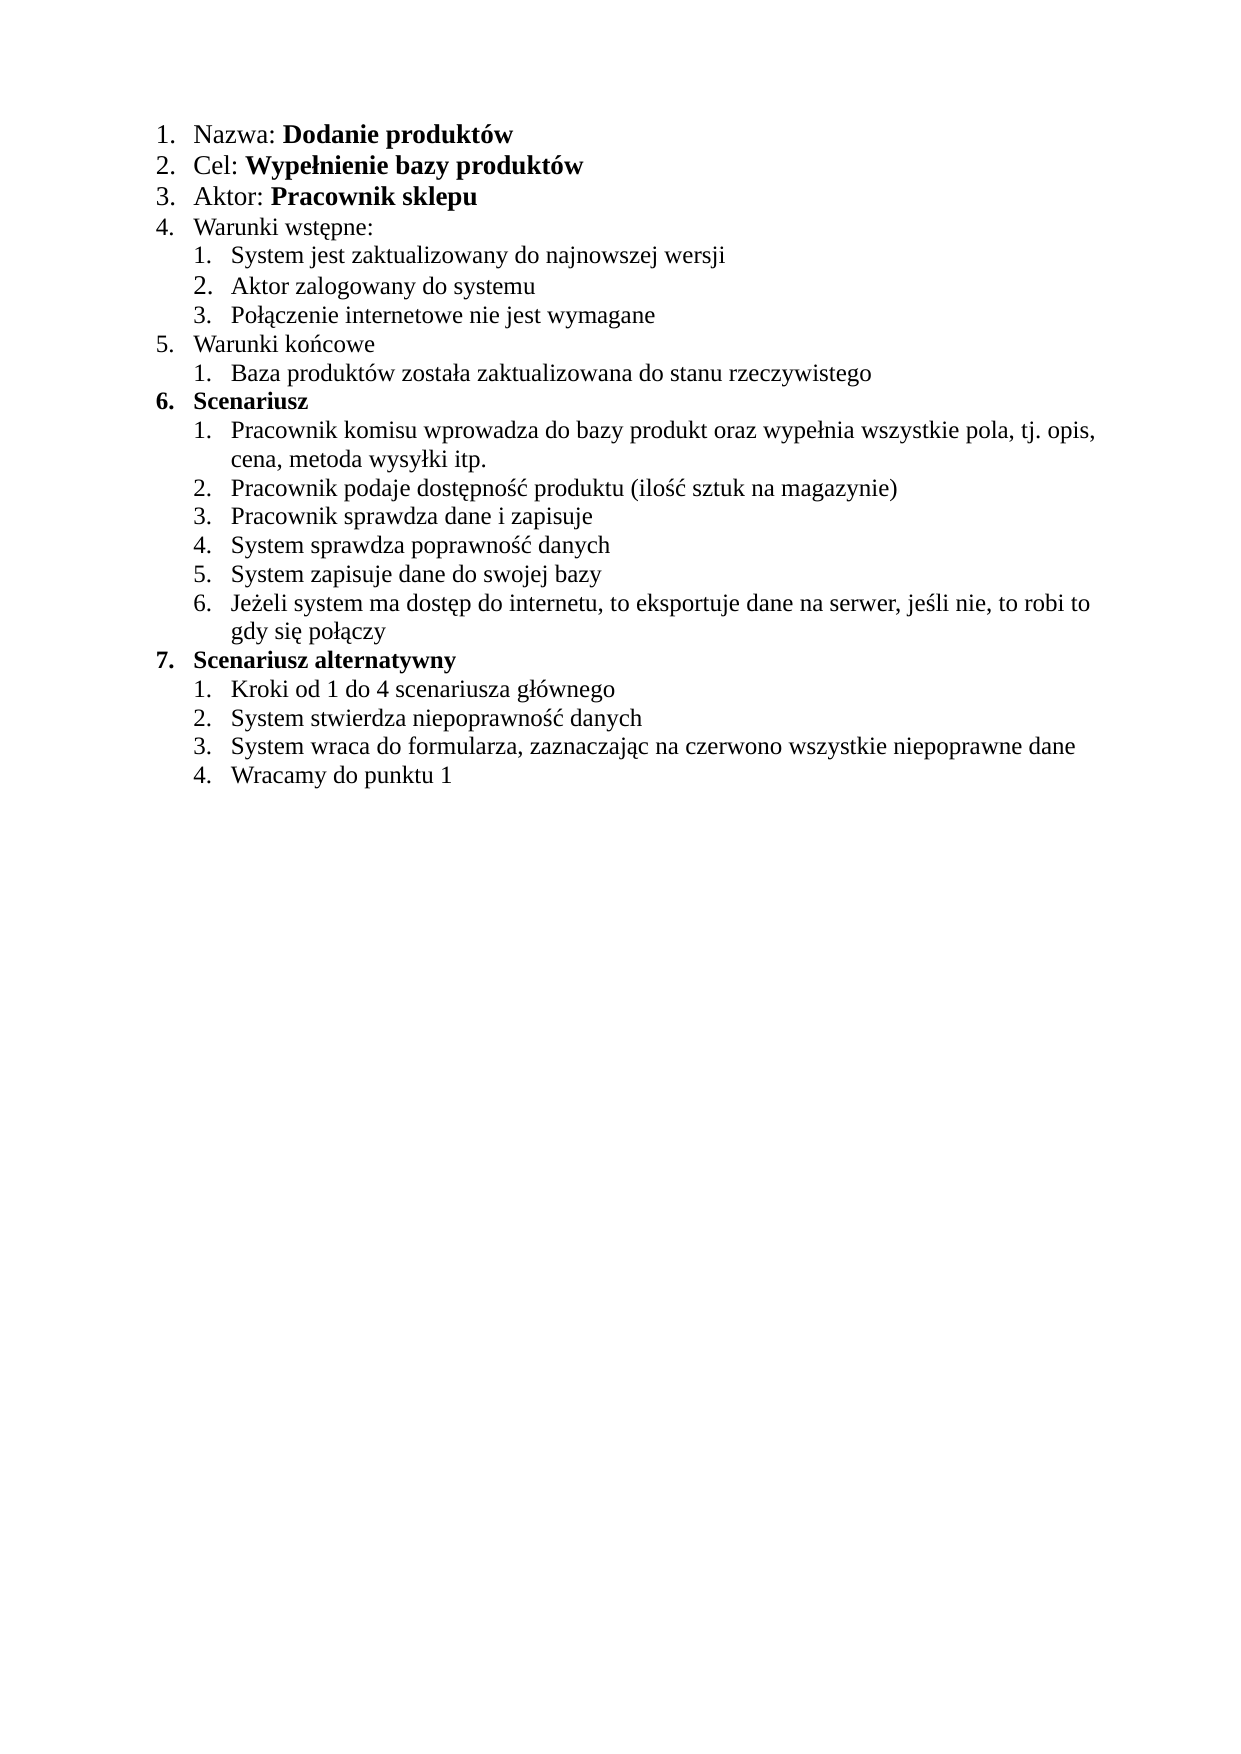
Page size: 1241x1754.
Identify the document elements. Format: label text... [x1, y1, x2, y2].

list Kroki od 1 do 4 scenariusza głównego [193, 674, 1122, 703]
list Pracownik podaje dostępność produktu (ilość sztuk na magazynie) [193, 473, 1122, 501]
list Nazwa: Dodanie produktów [156, 118, 1122, 149]
list Baza produktów została zaktualizowana do stanu rzeczywistego [193, 358, 1122, 386]
list System zapisuje dane do swojej bazy [193, 559, 1122, 588]
list Warunki końcowe [156, 329, 1122, 358]
list Cel: Wypełnienie bazy produktów [156, 149, 1122, 180]
list Wracamy do punktu 1 [193, 760, 1122, 789]
list System sprawdza poprawność danych [193, 530, 1122, 559]
list Jeżeli system ma dostęp do internetu, to eksportuje dane na serwer, jeśli nie, to robi to gdy się połączy [193, 588, 1122, 645]
list System stwierdza niepoprawność danych [193, 703, 1122, 731]
list Połączenie internetowe nie jest wymagane [193, 300, 1122, 329]
list Scenariusz [156, 386, 1122, 415]
list Aktor: Pracownik sklepu [156, 180, 1122, 212]
list Warunki wstępne: [156, 212, 1122, 240]
list System jest zaktualizowany do najnowszej wersji [193, 240, 1122, 269]
list Aktor zalogowany do systemu [193, 269, 1122, 300]
list Pracownik komisu wprowadza do bazy produkt oraz wypełnia wszystkie pola, tj. opis, cena, metoda wysyłki itp. [193, 415, 1122, 473]
list Scenariusz alternatywny [156, 645, 1122, 674]
list Pracownik sprawdza dane i zapisuje [193, 501, 1122, 530]
list System wraca do formularza, zaznaczając na czerwono wszystkie niepoprawne dane [193, 731, 1122, 760]
